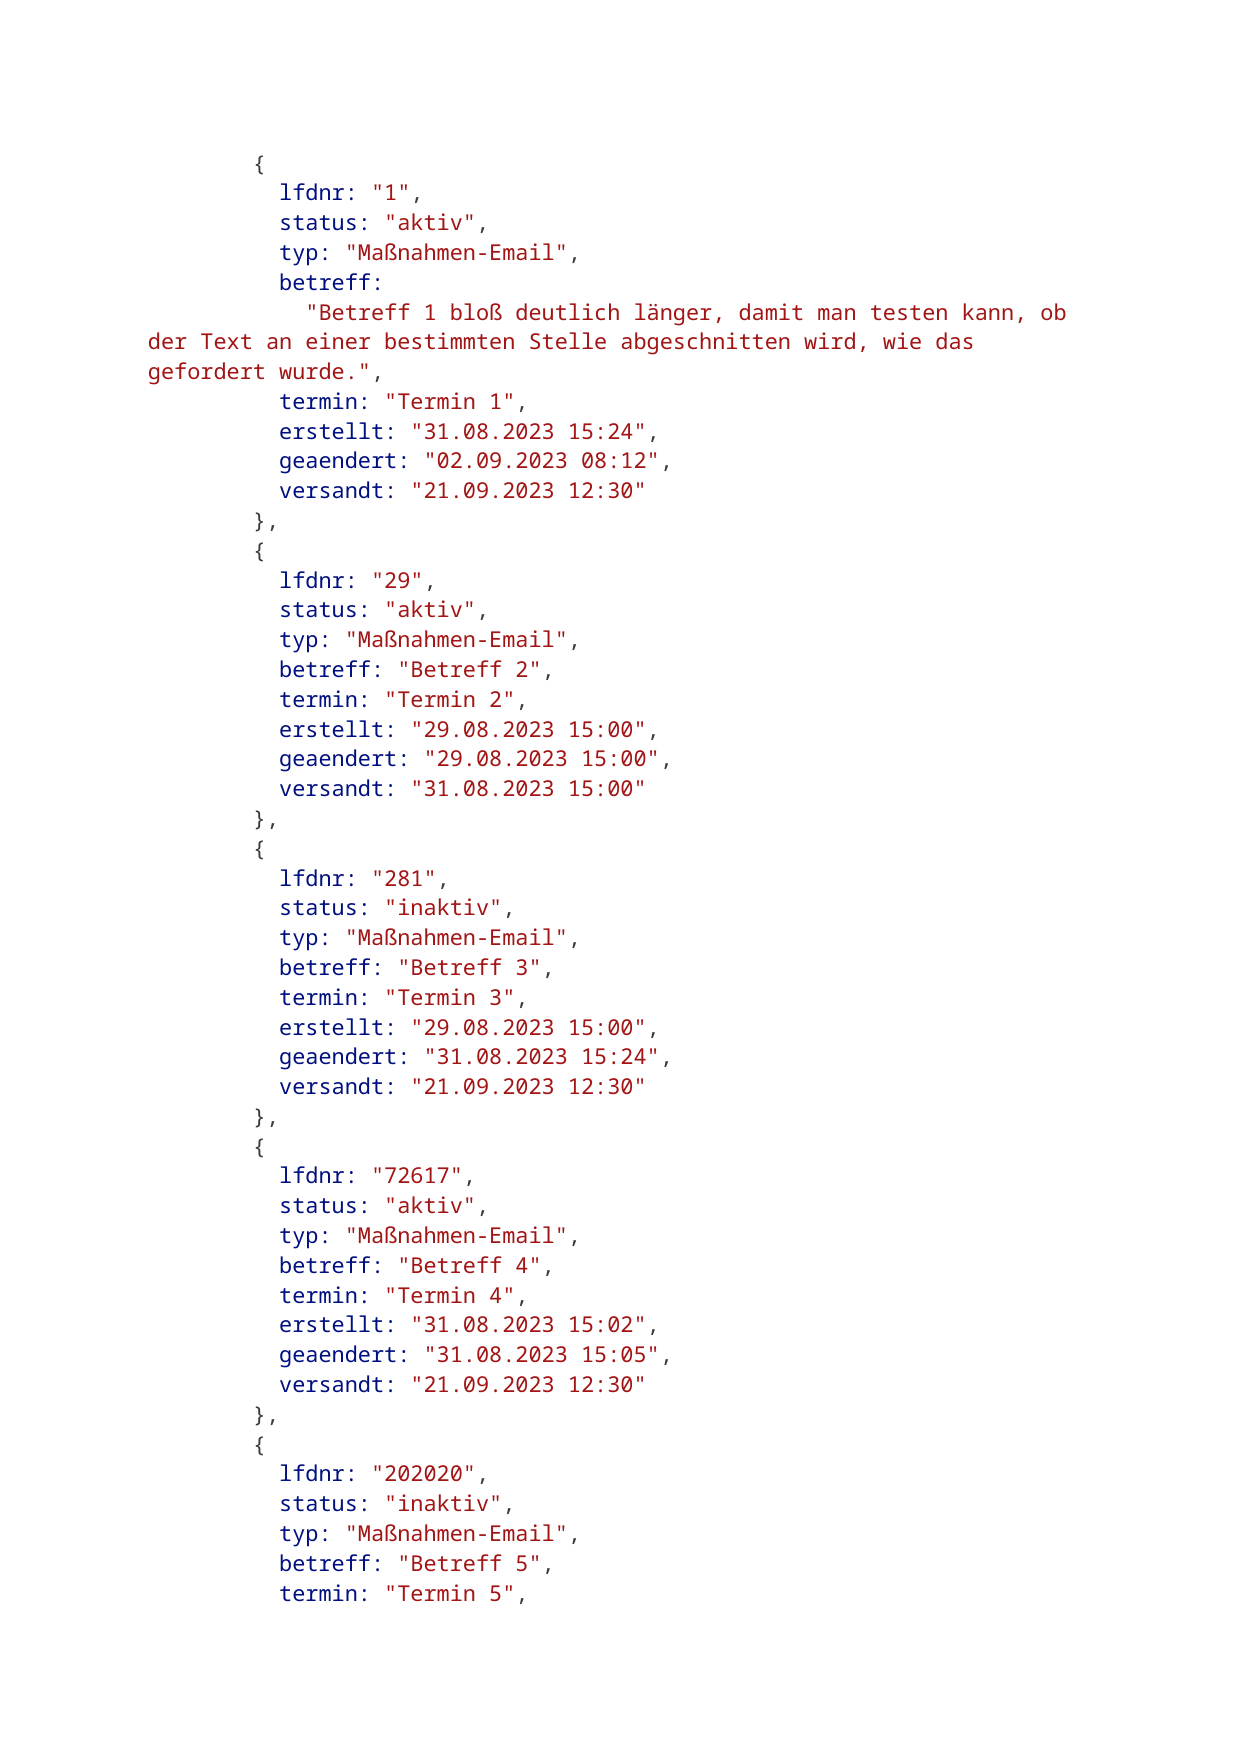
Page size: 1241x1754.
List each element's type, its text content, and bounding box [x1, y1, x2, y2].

text termin: "Termin 2", [148, 684, 1093, 714]
text { [148, 833, 1093, 863]
text }, [148, 803, 1093, 833]
text lfdnr: "72617", [148, 1161, 1093, 1190]
text lfdnr: "29", [148, 565, 1093, 594]
text }, [148, 1399, 1093, 1429]
text status: "aktiv", [148, 207, 1093, 237]
text geaendert: "02.09.2023 08:12", [148, 446, 1093, 475]
text "Betreff 1 bloß deutlich länger, damit man testen kann, ob der Text an einer bestimmten Stelle abgeschnitten wird, wie das gefordert wurde.", [148, 297, 1093, 386]
text betreff: "Betreff 2", [148, 654, 1093, 684]
text status: "aktiv", [148, 1190, 1093, 1220]
text typ: "Maßnahmen-Email", [148, 1518, 1093, 1548]
text termin: "Termin 1", [148, 386, 1093, 416]
text termin: "Termin 3", [148, 982, 1093, 1012]
text typ: "Maßnahmen-Email", [148, 237, 1093, 267]
text versandt: "21.09.2023 12:30" [148, 475, 1093, 505]
text { [148, 1131, 1093, 1161]
text }, [148, 1101, 1093, 1131]
text betreff: "Betreff 5", [148, 1548, 1093, 1578]
text termin: "Termin 5", [148, 1578, 1093, 1607]
text { [148, 535, 1093, 565]
text termin: "Termin 4", [148, 1280, 1093, 1309]
text }, [148, 505, 1093, 535]
text lfdnr: "202020", [148, 1458, 1093, 1488]
text betreff: "Betreff 3", [148, 952, 1093, 982]
text erstellt: "29.08.2023 15:00", [148, 714, 1093, 743]
text status: "inaktiv", [148, 1488, 1093, 1518]
text erstellt: "31.08.2023 15:02", [148, 1309, 1093, 1339]
text versandt: "21.09.2023 12:30" [148, 1071, 1093, 1101]
text geaendert: "29.08.2023 15:00", [148, 743, 1093, 773]
text geaendert: "31.08.2023 15:24", [148, 1041, 1093, 1071]
text { [148, 1429, 1093, 1458]
text betreff: [148, 267, 1093, 297]
text erstellt: "31.08.2023 15:24", [148, 416, 1093, 446]
text status: "aktiv", [148, 594, 1093, 624]
text lfdnr: "281", [148, 863, 1093, 892]
text typ: "Maßnahmen-Email", [148, 1220, 1093, 1250]
text erstellt: "29.08.2023 15:00", [148, 1012, 1093, 1041]
text typ: "Maßnahmen-Email", [148, 624, 1093, 654]
text { [148, 148, 1093, 177]
text versandt: "31.08.2023 15:00" [148, 773, 1093, 803]
text versandt: "21.09.2023 12:30" [148, 1369, 1093, 1399]
text geaendert: "31.08.2023 15:05", [148, 1339, 1093, 1369]
text typ: "Maßnahmen-Email", [148, 922, 1093, 952]
text betreff: "Betreff 4", [148, 1250, 1093, 1280]
text status: "inaktiv", [148, 892, 1093, 922]
text lfdnr: "1", [148, 177, 1093, 207]
